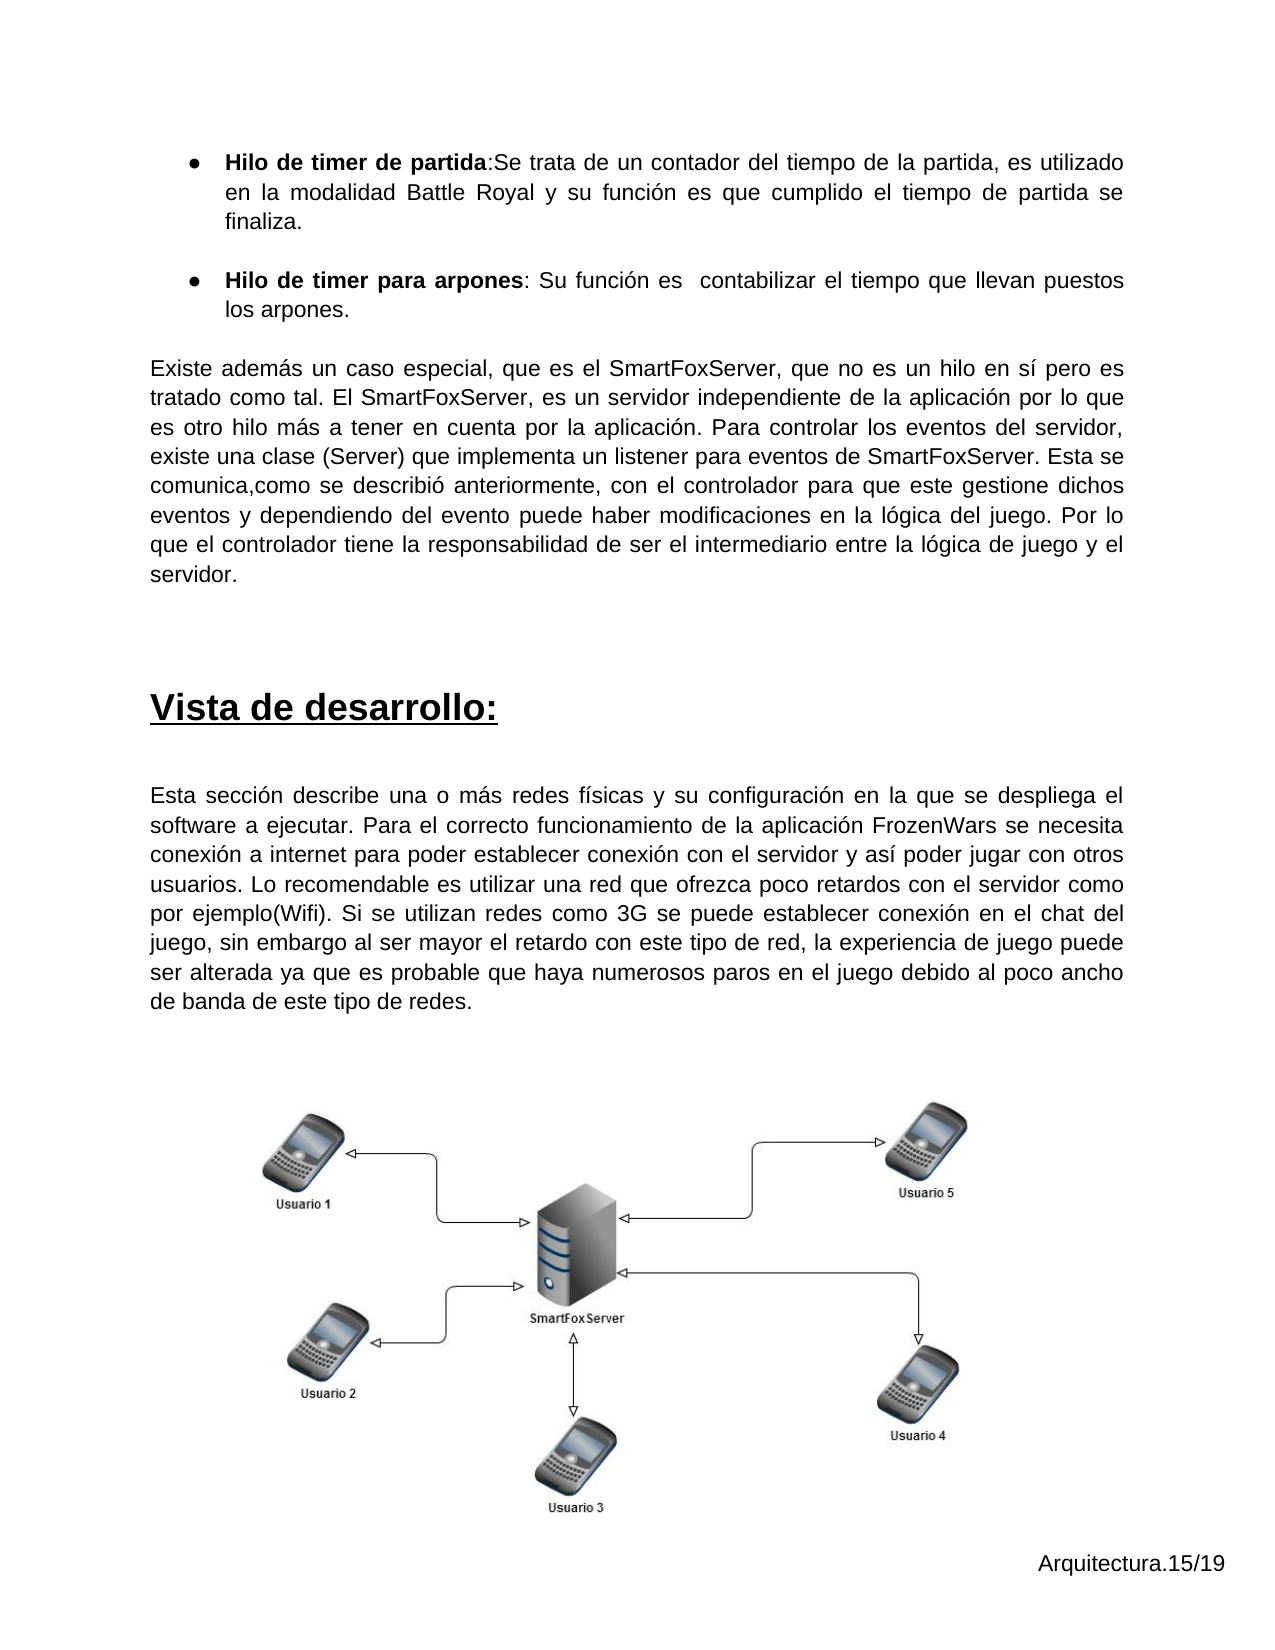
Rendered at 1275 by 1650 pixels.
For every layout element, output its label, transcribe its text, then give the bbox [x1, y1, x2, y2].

list Hilo de timer de partida:Se trata de un contador del tiempo de la partida, es utilizado en la modalidad Battle Royal y su función es que cumplido el tiempo de partida se finaliza. [187, 150, 1125, 234]
list Hilo de timer para arpones: Su función es contabilizar el tiempo que llevan puestos los arpones. [187, 267, 1125, 322]
text Vista de desarrollo: [150, 687, 1125, 729]
text Existe además un caso especial, que es el SmartFoxServer, que no es un hilo en sí pero es tratado como tal. El SmartFoxServer, es un servidor independiente de la aplicación por lo que es otro hilo más a tener en cuenta por la aplicación. Para controlar los eventos del servidor, existe una clase (Server) que implementa un listener para eventos de SmartFoxServer. Esta se comunica,como se describió anteriormente, con el controlador para que este gestione dichos eventos y dependiendo del evento puede haber modificaciones en la lógica del juego. Por lo que el controlador tiene la responsabilidad de ser el intermediario entre la lógica de juego y el servidor. [150, 356, 1125, 587]
picture [203, 1044, 988, 1542]
text Esta sección describe una o más redes físicas y su configuración en la que se despliega el software a ejecutar. Para el correcto funcionamiento de la aplicación FrozenWars se necesita conexión a internet para poder establecer conexión con el servidor y así poder jugar con otros usuarios. Lo recomendable es utilizar una red que ofrezca poco retardos con el servidor como por ejemplo(Wifi). Si se utilizan redes como 3G se puede establecer conexión en el chat del juego, sin embargo al ser mayor el retardo con este tipo de red, la experiencia de juego puede ser alterada ya que es probable que haya numerosos paros en el juego debido al poco ancho de banda de este tipo de redes. [150, 783, 1125, 1014]
